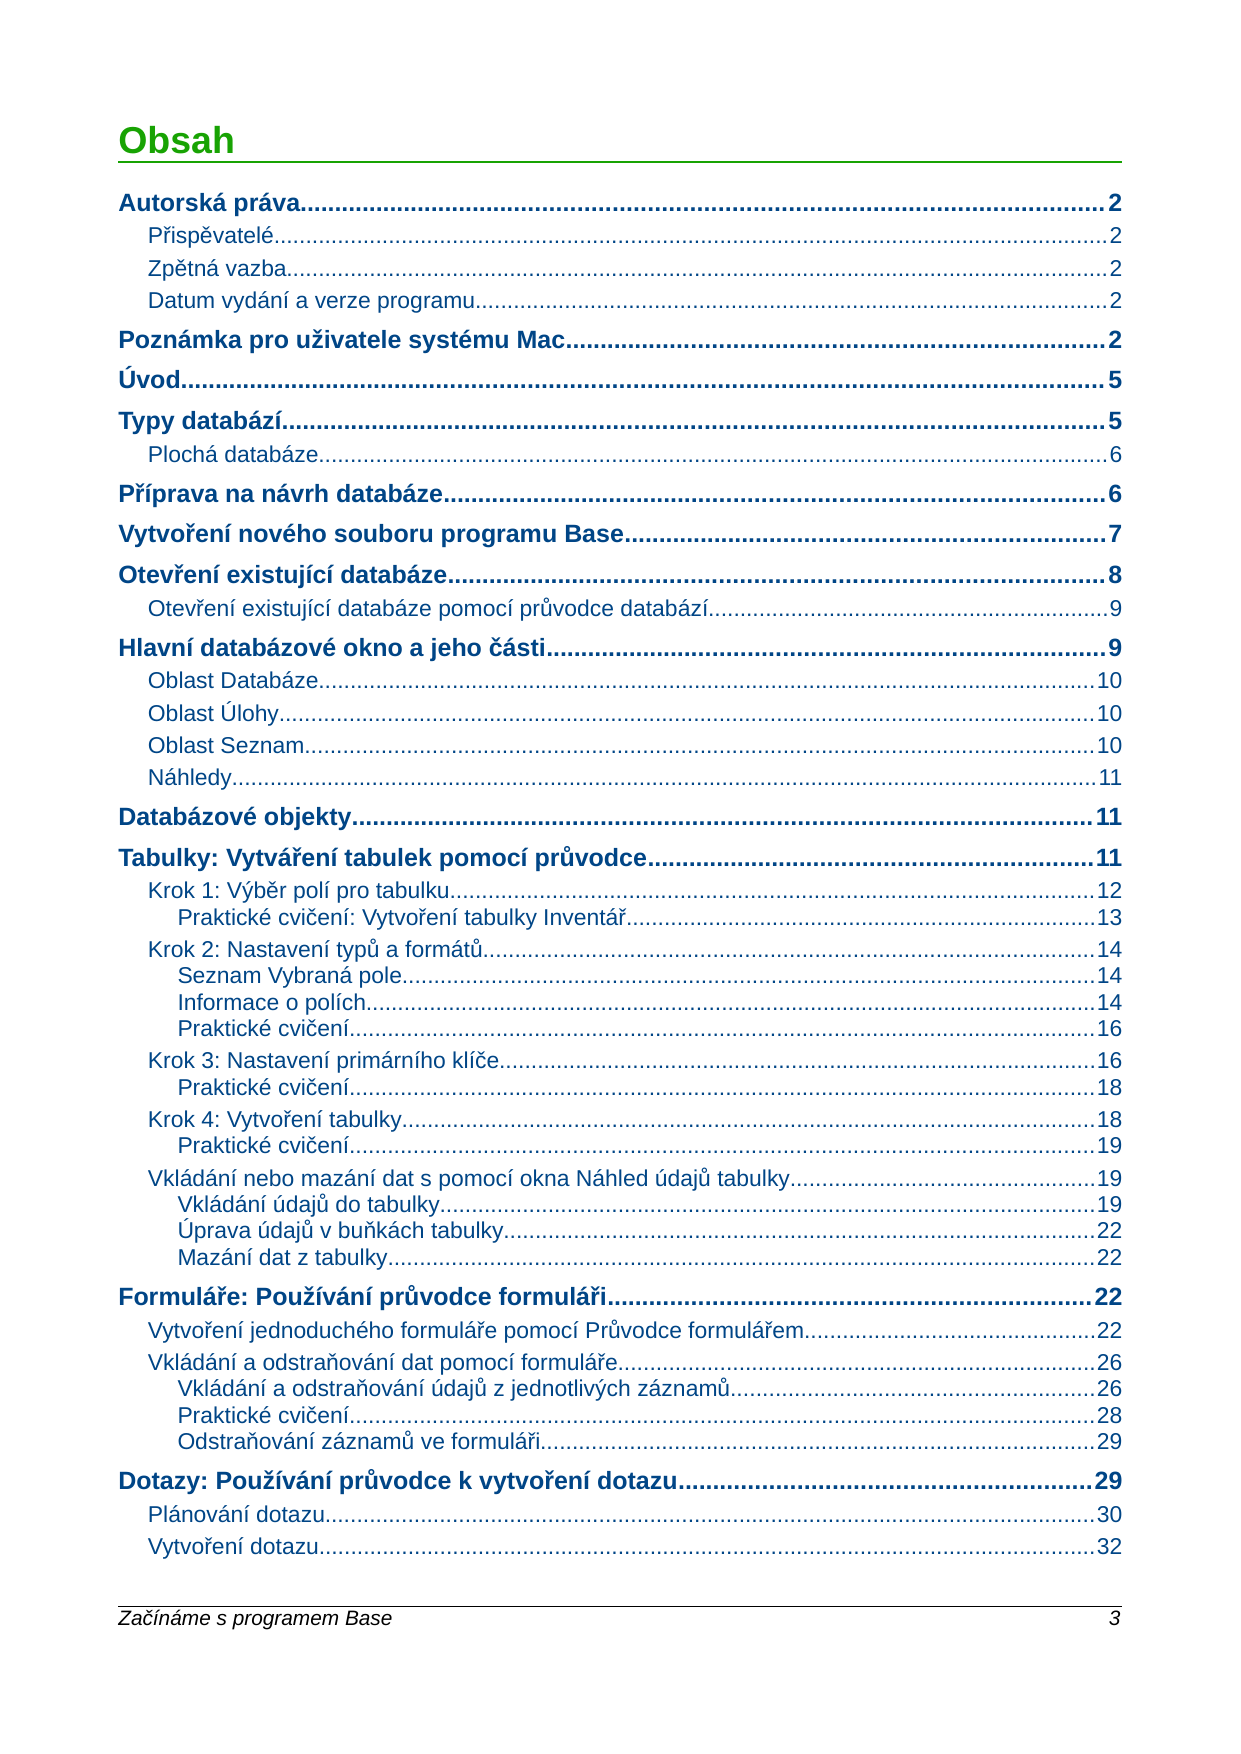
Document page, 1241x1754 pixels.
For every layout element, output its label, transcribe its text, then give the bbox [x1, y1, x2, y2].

text Náhledy 11 [148, 764, 1122, 791]
text Plánování dotazu 30 [148, 1501, 1122, 1527]
text Vkládání nebo mazání dat s pomocí okna Náhled údajů tabulky 19 [148, 1165, 1122, 1191]
text Praktické cvičení 28 [177, 1402, 1122, 1428]
text Zpětná vazba 2 [148, 254, 1122, 281]
text Oblast Úlohy 10 [148, 699, 1122, 726]
text Oblast Databáze 10 [148, 667, 1122, 694]
text Vytvoření jednoduchého formuláře pomocí Průvodce formulářem 22 [148, 1317, 1122, 1343]
text Formuláře: Používání průvodce formuláři 22 [118, 1282, 1122, 1311]
text Otevření existující databáze 8 [118, 560, 1122, 588]
text Odstraňování záznamů ve formuláři 29 [177, 1428, 1122, 1454]
text Přispěvatelé 2 [148, 222, 1122, 248]
text Praktické cvičení: Vytvoření tabulky Inventář 13 [177, 904, 1122, 930]
text Autorská práva 2 [118, 187, 1122, 216]
text Dotazy: Používání průvodce k vytvoření dotazu 29 [118, 1466, 1122, 1495]
text Vkládání údajů do tabulky 19 [177, 1191, 1122, 1217]
text Vkládání a odstraňování dat pomocí formuláře 26 [148, 1349, 1122, 1375]
text Seznam Vybraná pole 14 [177, 962, 1122, 989]
text Poznámka pro uživatele systému Mac 2 [118, 325, 1122, 354]
text Krok 2: Nastavení typů a formátů 14 [148, 936, 1122, 962]
text Krok 1: Výběr polí pro tabulku 12 [148, 877, 1122, 904]
text Vytvoření dotazu 32 [148, 1533, 1122, 1559]
text Informace o polích 14 [177, 989, 1122, 1015]
text Příprava na návrh databáze 6 [118, 479, 1122, 507]
text Úprava údajů v buňkách tabulky 22 [177, 1217, 1122, 1244]
text Vkládání a odstraňování údajů z jednotlivých záznamů 26 [177, 1375, 1122, 1402]
text Otevření existující databáze pomocí průvodce databází 9 [148, 594, 1122, 621]
text Databázové objekty 11 [118, 802, 1122, 831]
text Datum vydání a verze programu 2 [148, 287, 1122, 313]
text Tabulky: Vytváření tabulek pomocí průvodce 11 [118, 843, 1122, 872]
text Mazání dat z tabulky 22 [177, 1244, 1122, 1270]
text Plochá databáze 6 [148, 441, 1122, 467]
text Krok 4: Vytvoření tabulky 18 [148, 1106, 1122, 1132]
text Krok 3: Nastavení primárního klíče 16 [148, 1047, 1122, 1074]
text Praktické cvičení 16 [177, 1015, 1122, 1042]
text Praktické cvičení 18 [177, 1074, 1122, 1100]
text Obsah [118, 118, 1122, 161]
text Vytvoření nového souboru programu Base 7 [118, 519, 1122, 548]
text Oblast Seznam 10 [148, 732, 1122, 758]
text Úvod 5 [118, 365, 1122, 394]
text Hlavní databázové okno a jeho části 9 [118, 633, 1122, 661]
text Typy databází 5 [118, 406, 1122, 435]
text Praktické cvičení 19 [177, 1132, 1122, 1159]
